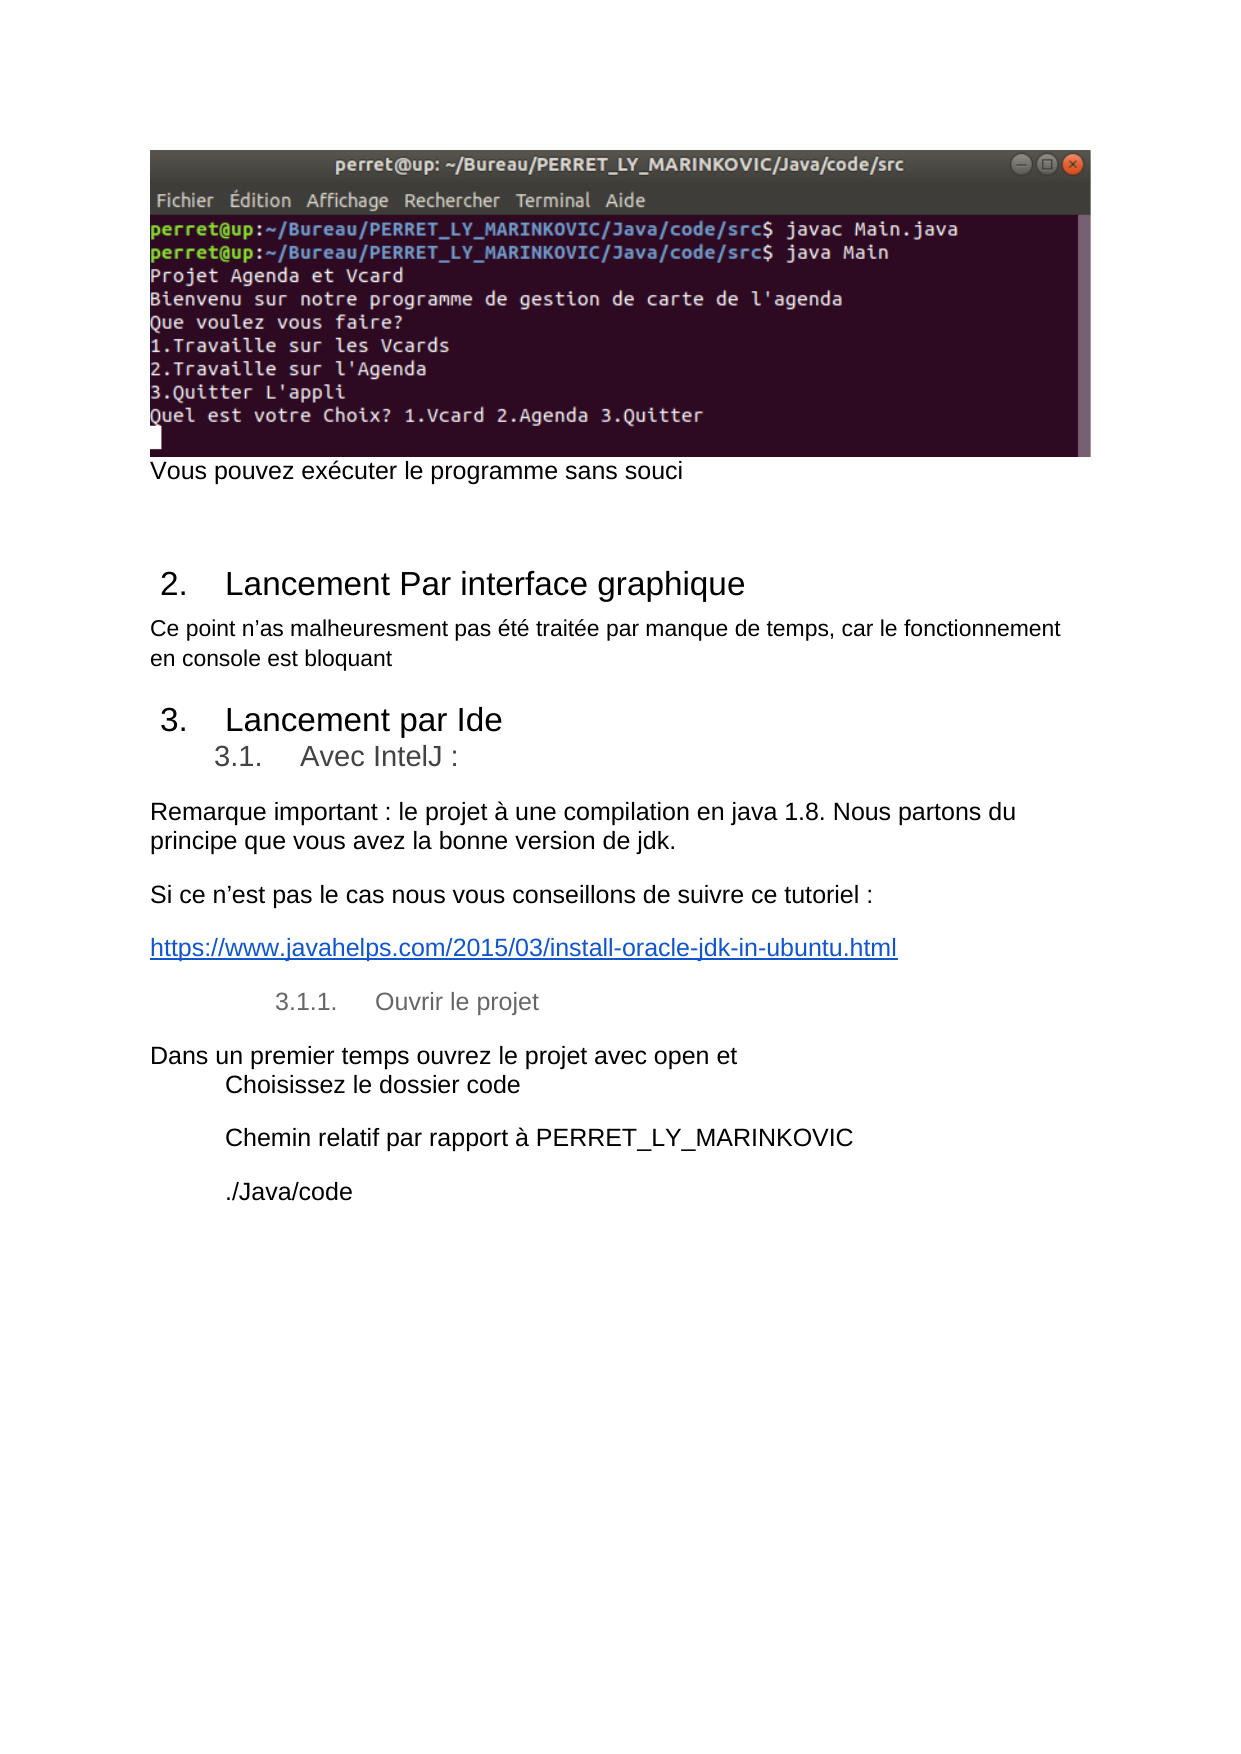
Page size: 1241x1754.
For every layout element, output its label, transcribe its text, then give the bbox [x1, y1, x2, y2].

text Dans un premier temps ouvrez le projet avec open et Choisissez le dossier code [150, 1041, 1090, 1098]
subtitle Avec IntelJ : [262, 738, 1090, 772]
subtitle Lancement Par interface graphique [187, 564, 1090, 602]
text Vous pouvez exécuter le programme sans souci [150, 457, 1090, 485]
text Ce point n’as malheuresment pas été traitée par manque de temps, car le fonctionnement en console est bloquant [150, 615, 1090, 671]
text ./Java/code [150, 1177, 1090, 1206]
text Chemin relatif par rapport à PERRET_LY_MARINKOVIC [150, 1123, 1090, 1152]
subtitle Lancement par Ide [187, 700, 1090, 738]
subtitle Ouvrir le projet [337, 987, 1090, 1016]
picture [150, 150, 1091, 457]
text Si ce n’est pas le cas nous vous conseillons de suivre ce tutoriel : [150, 879, 1090, 908]
text Remarque important : le projet à une compilation en java 1.8. Nous partons du principe que vous avez la bonne version de jdk. [150, 797, 1090, 854]
text https://www.javahelps.com/2015/03/install-oracle-jdk-in-ubuntu.html [150, 933, 1090, 962]
